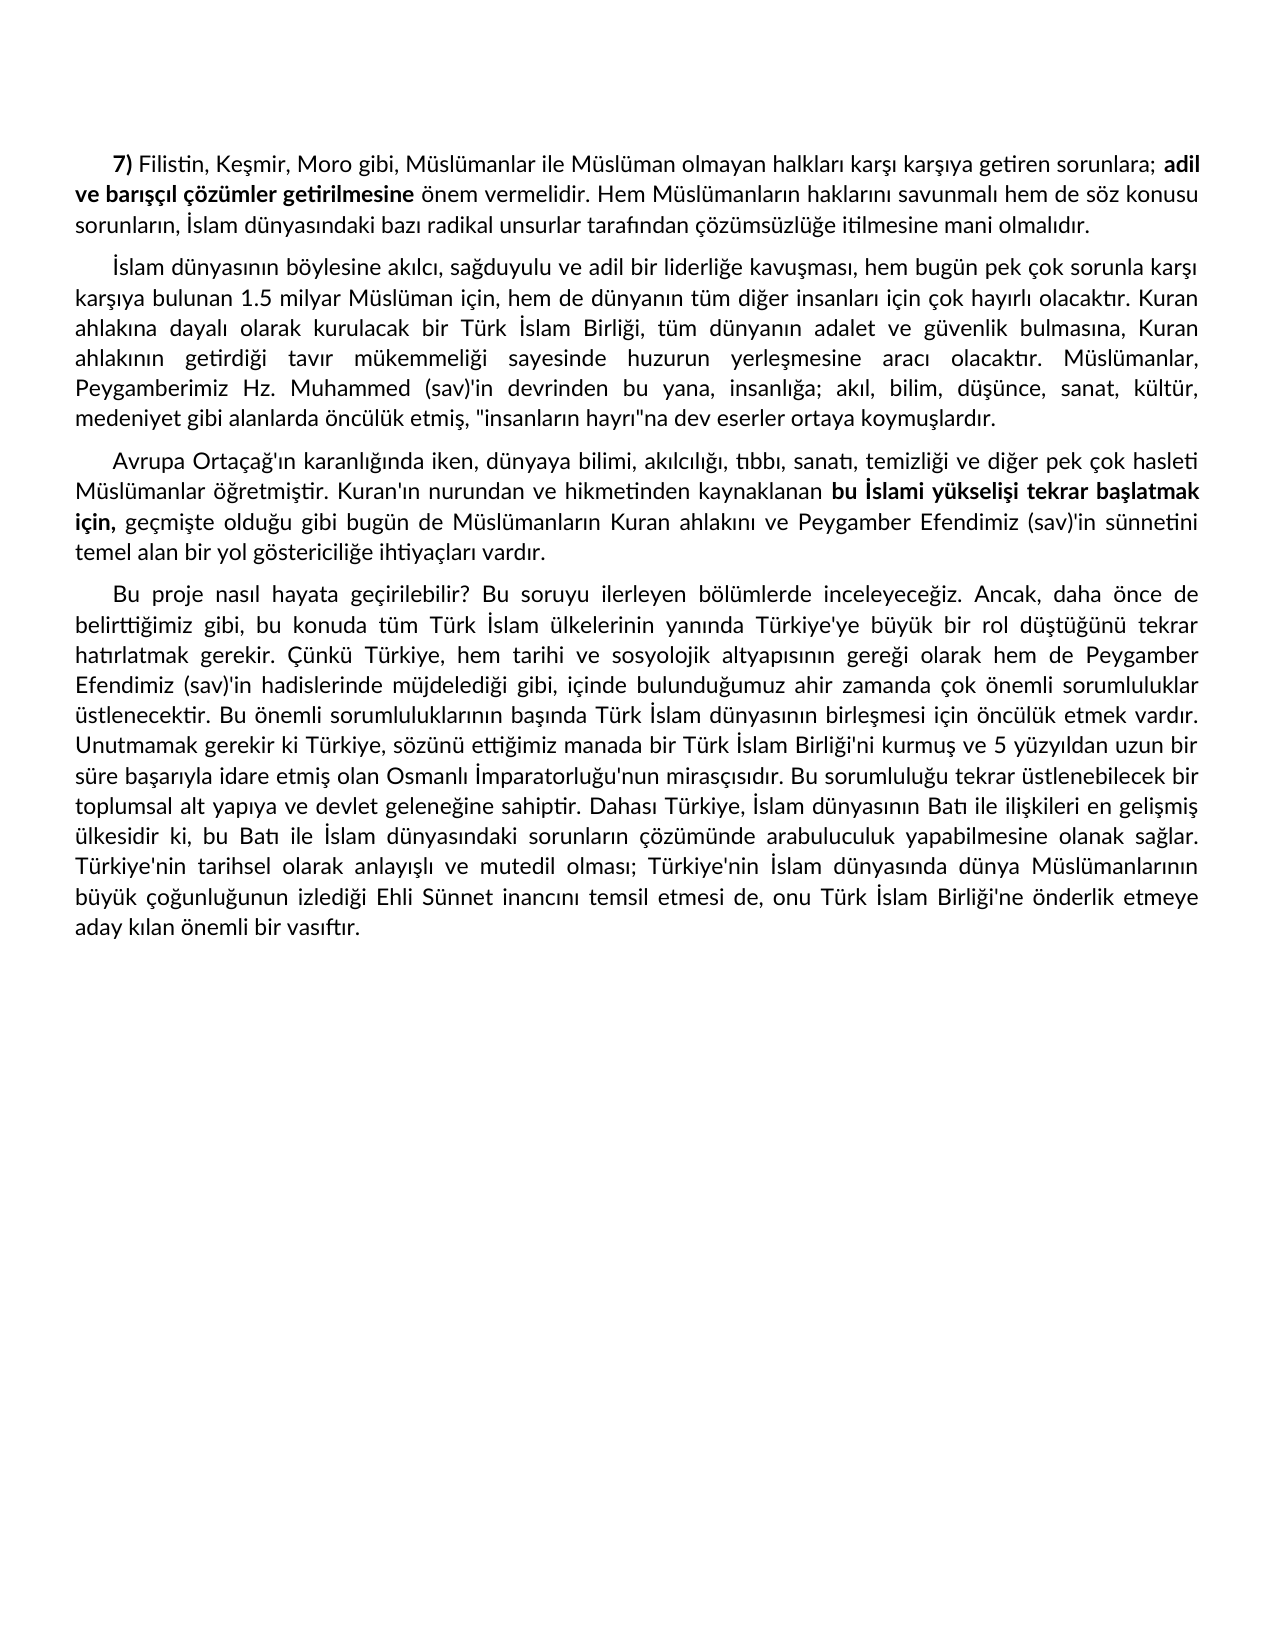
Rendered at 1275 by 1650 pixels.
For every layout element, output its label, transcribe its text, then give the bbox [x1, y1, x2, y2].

text İslam dünyasının böylesine akılcı, sağduyulu ve adil bir liderliğe kavuşması, hem bugün pek çok sorunla karşı karşıya bulunan 1.5 milyar Müslüman için, hem de dünyanın tüm diğer insanları için çok hayırlı olacaktır. Kuran ahlakına dayalı olarak kurulacak bir Türk İslam Birliği, tüm dünyanın adalet ve güvenlik bulmasına, Kuran ahlakının getirdiği tavır mükemmeliği sayesinde huzurun yerleşmesine aracı olacaktır. Müslümanlar, Peygamberimiz Hz. Muhammed (sav)'in devrinden bu yana, insanlığa; akıl, bilim, düşünce, sanat, kültür, medeniyet gibi alanlarda öncülük etmiş, "insanların hayrı"na dev eserler ortaya koymuşlardır. [75, 253, 1200, 432]
text Bu proje nasıl hayata geçirilebilir? Bu soruyu ilerleyen bölümlerde inceleyeceğiz. Ancak, daha önce de belirttiğimiz gibi, bu konuda tüm Türk İslam ülkelerinin yanında Türkiye'ye büyük bir rol düştüğünü tekrar hatırlatmak gerekir. Çünkü Türkiye, hem tarihi ve sosyolojik altyapısının gereği olarak hem de Peygamber Efendimiz (sav)'in hadislerinde müjdelediği gibi, içinde bulunduğumuz ahir zamanda çok önemli sorumluluklar üstlenecektir. Bu önemli sorumluluklarının başında Türk İslam dünyasının birleşmesi için öncülük etmek vardır. Unutmamak gerekir ki Türkiye, sözünü ettiğimiz manada bir Türk İslam Birliği'ni kurmuş ve 5 yüzyıldan uzun bir süre başarıyla idare etmiş olan Osmanlı İmparatorluğu'nun mirasçısıdır. Bu sorumluluğu tekrar üstlenebilecek bir toplumsal alt yapıya ve devlet geleneğine sahiptir. Dahası Türkiye, İslam dünyasının Batı ile ilişkileri en gelişmiş ülkesidir ki, bu Batı ile İslam dünyasındaki sorunların çözümünde arabuluculuk yapabilmesine olanak sağlar. Türkiye'nin tarihsel olarak anlayışlı ve mutedil olması; Türkiye'nin İslam dünyasında dünya Müslümanlarının büyük çoğunluğunun izlediği Ehli Sünnet inancını temsil etmesi de, onu Türk İslam Birliği'ne önderlik etmeye aday kılan önemli bir vasıftır. [75, 580, 1200, 940]
text 7) Filistin, Keşmir, Moro gibi, Müslümanlar ile Müslüman olmayan halkları karşı karşıya getiren sorunlara; adil ve barışçıl çözümler getirilmesine önem vermelidir. Hem Müslümanların haklarını savunmalı hem de söz konusu sorunların, İslam dünyasındaki bazı radikal unsurlar tarafından çözümsüzlüğe itilmesine mani olmalıdır. [75, 150, 1200, 238]
text Avrupa Ortaçağ'ın karanlığında iken, dünyaya bilimi, akılcılığı, tıbbı, sanatı, temizliği ve diğer pek çok hasleti Müslümanlar öğretmiştir. Kuran'ın nurundan ve hikmetinden kaynaklanan bu İslami yükselişi tekrar başlatmak için, geçmişte olduğu gibi bugün de Müslümanların Kuran ahlakını ve Peygamber Efendimiz (sav)'in sünnetini temel alan bir yol göstericiliğe ihtiyaçları vardır. [75, 447, 1200, 565]
